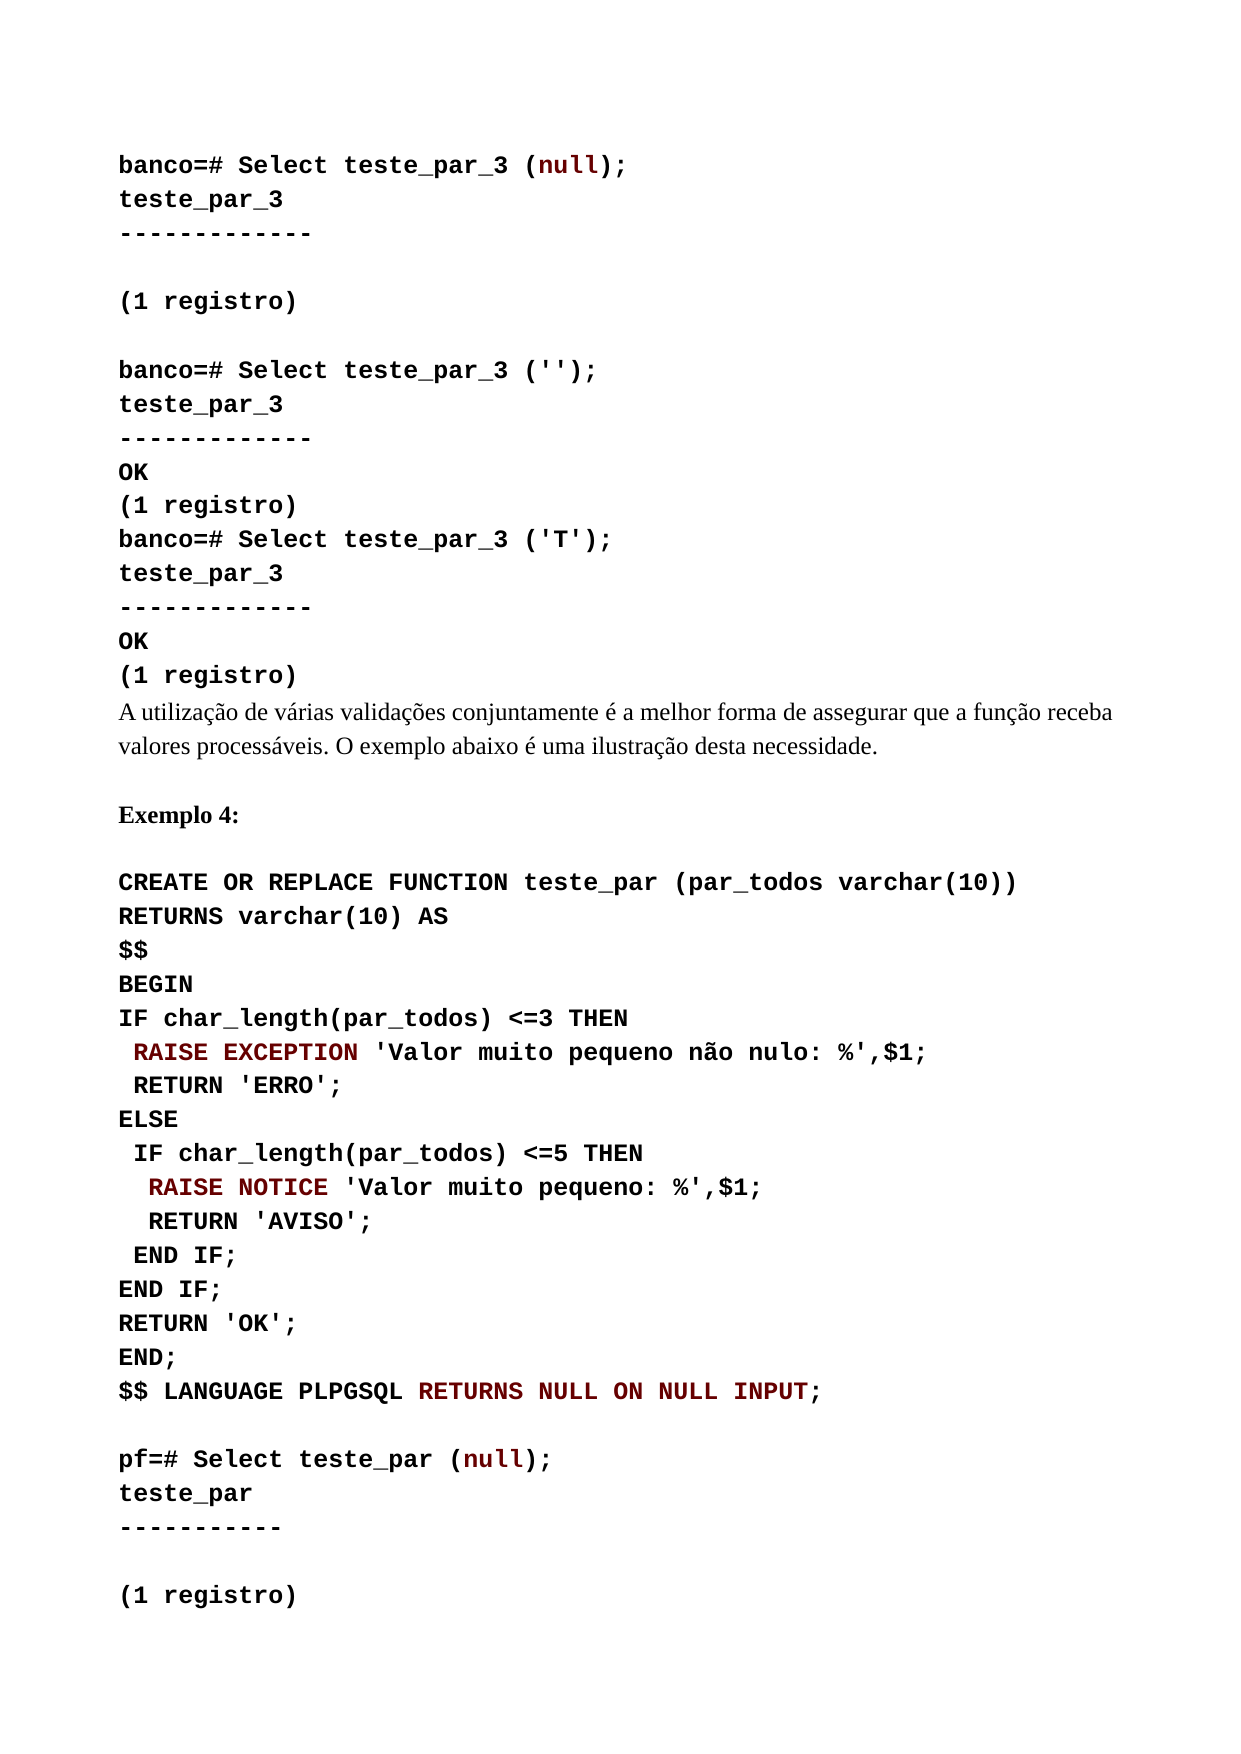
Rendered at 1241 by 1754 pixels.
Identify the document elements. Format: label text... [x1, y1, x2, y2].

text banco=# Select teste_par_3 (null); teste_par_3 ------------- (1 registro) banco=# Select teste_par_3 (''); teste_par_3 ------------- OK (1 registro) banco=# Select teste_par_3 ('T'); teste_par_3 ------------- OK (1 registro) A utilização de várias validações conjuntamente é a melhor forma de assegurar que a função receba valores processáveis. O exemplo abaixo é uma ilustração desta necessidade. Exemplo 4: CREATE OR REPLACE FUNCTION teste_par (par_todos varchar(10)) RETURNS varchar(10) AS $$ BEGIN IF char_length(par_todos) <=3 THEN RAISE EXCEPTION 'Valor muito pequeno não nulo: %',$1; RETURN 'ERRO'; ELSE IF char_length(par_todos) <=5 THEN RAISE NOTICE 'Valor muito pequeno: %',$1; RETURN 'AVISO'; END IF; END IF; RETURN 'OK'; END; $$ LANGUAGE PLPGSQL RETURNS NULL ON NULL INPUT; pf=# Select teste_par (null); teste_par ----------- (1 registro) [118, 118, 1122, 1611]
